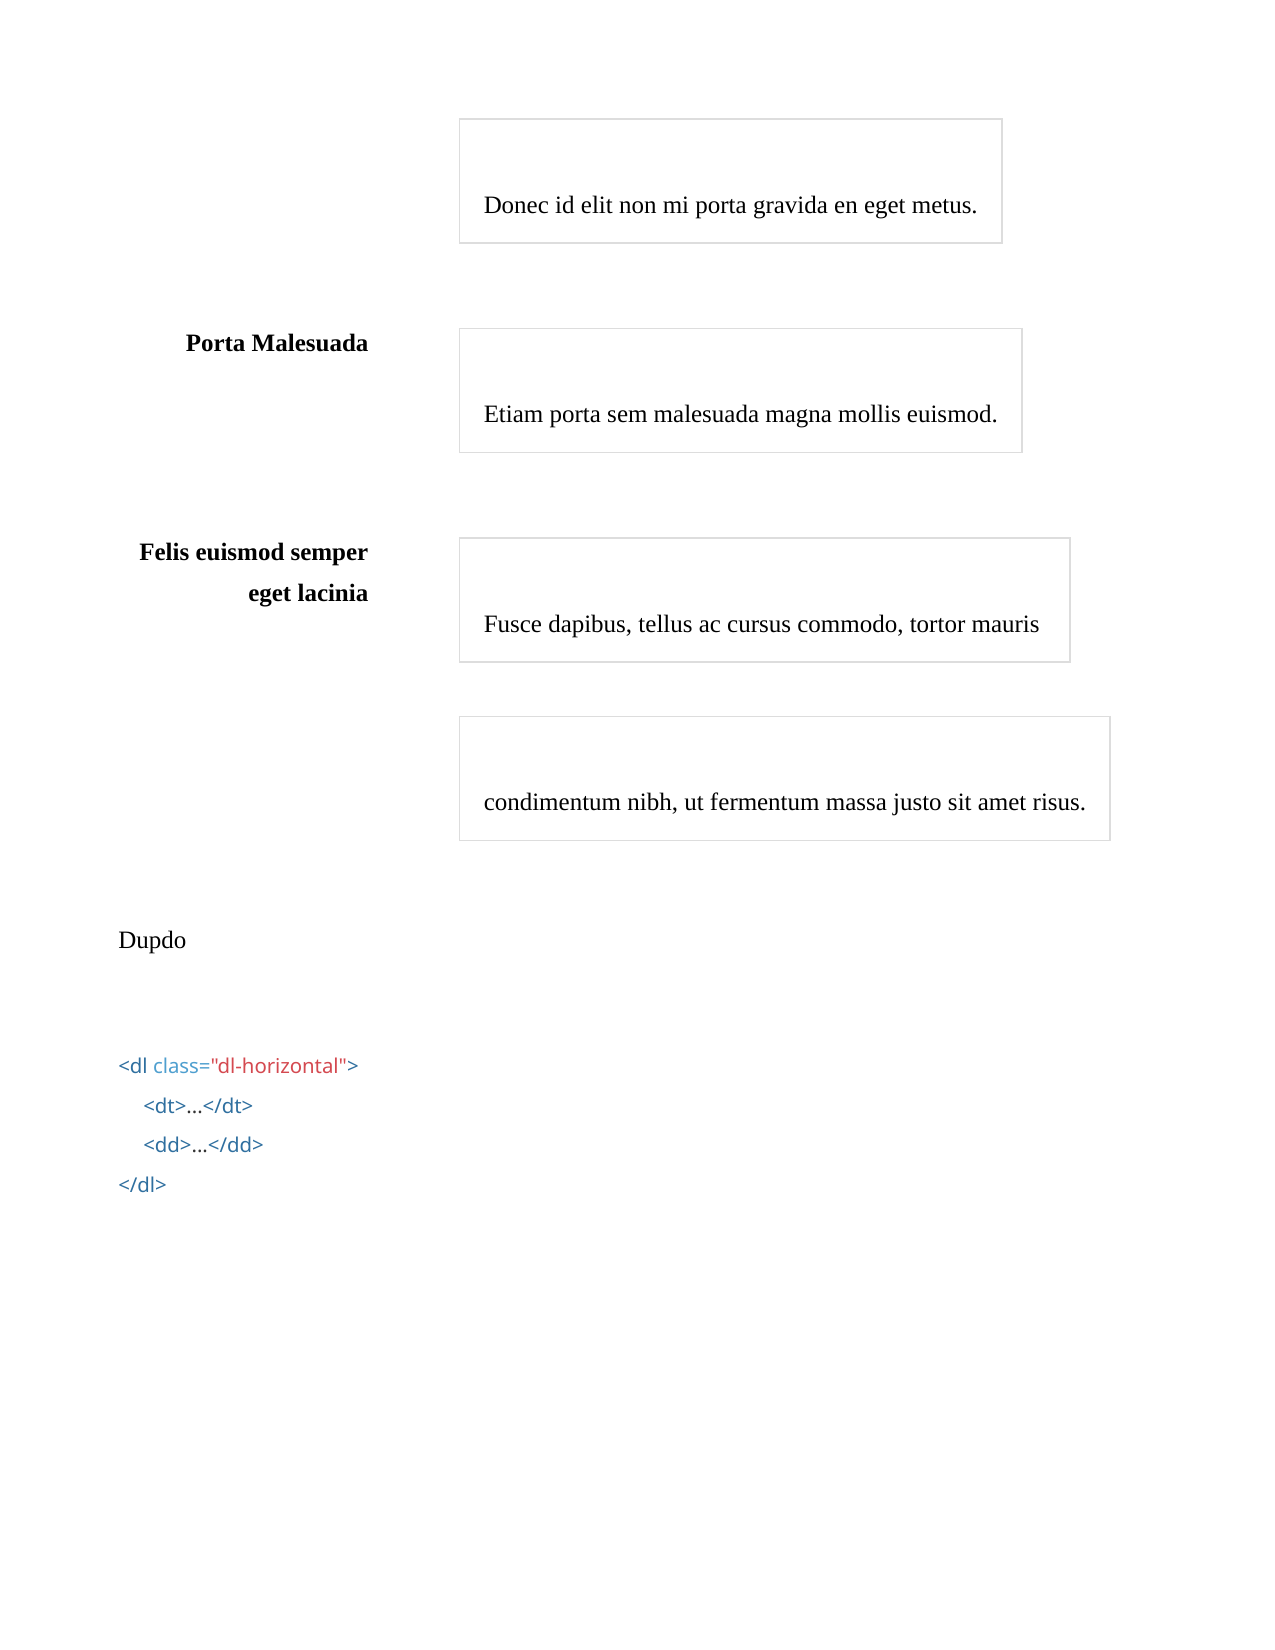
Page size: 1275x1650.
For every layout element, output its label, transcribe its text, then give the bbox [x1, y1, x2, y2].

list Fusce dapibus, tellus ac cursus commodo, tortor mauris condimentum nibh, ut fermentum massa justo sit amet risus. [458, 537, 1157, 841]
text <dl class="dl-horizontal"> [118, 1052, 1157, 1080]
list [1023, 328, 1157, 453]
text </dl> [118, 1171, 1157, 1198]
list Etiam porta sem malesuada magna mollis euismod. [460, 329, 1021, 452]
text <dt>...</dt> [118, 1091, 1157, 1119]
text Dupdo [118, 925, 1157, 954]
subtitle Porta Malesuada [118, 328, 368, 356]
subtitle Felis euismod semper eget lacinia [118, 537, 368, 607]
list Donec id elit non mi porta gravida en eget metus. [460, 120, 1001, 242]
text <dd>...</dd> [118, 1131, 1157, 1159]
list [1003, 118, 1157, 244]
